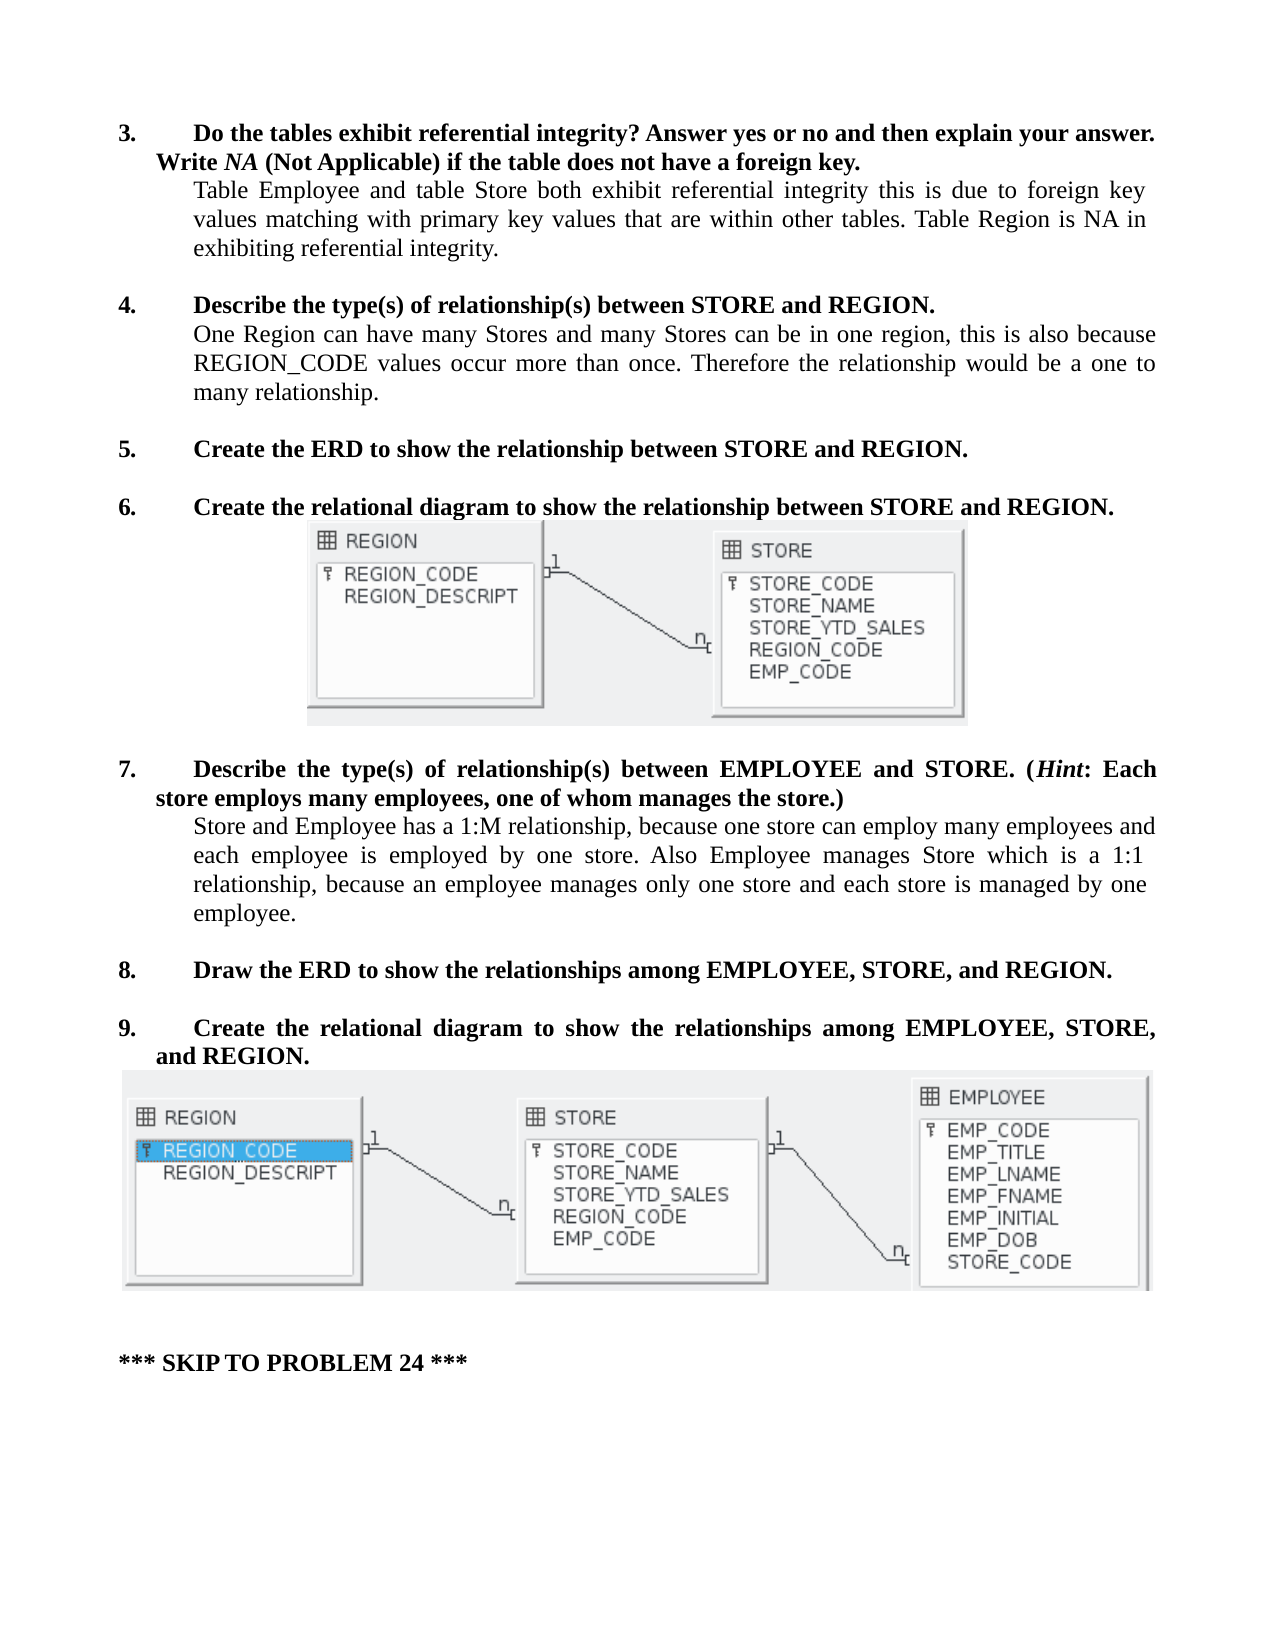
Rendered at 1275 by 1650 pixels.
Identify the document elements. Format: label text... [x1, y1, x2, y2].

text *** SKIP TO PROBLEM 24 *** [118, 1348, 1157, 1377]
list Do the tables exhibit referential integrity? Answer yes or no and then explain your answer. Write NA (Not Applicable) if the table does not have a foreign key. [118, 118, 1157, 176]
list Create the ERD to show the relationship between STORE and REGION. [118, 434, 1157, 463]
text Store and Employee has a 1:M relationship, because one store can employ many employees and each employee is employed by one store. Also Employee manages Store which is a 1:1 relationship, because an employee manages only one store and each store is managed by one employee. [118, 811, 1157, 926]
picture [307, 520, 968, 726]
list Create the relational diagram to show the relationship between STORE and REGION. [118, 492, 1157, 521]
text Table Employee and table Store both exhibit referential integrity this is due to foreign key values matching with primary key values that are within other tables. Table Region is NA in exhibiting referential integrity. [118, 176, 1157, 262]
list Draw the ERD to show the relationships among EMPLOYEE, STORE, and REGION. [118, 955, 1157, 984]
list Create the relational diagram to show the relationships among EMPLOYEE, STORE, and REGION. [118, 1013, 1157, 1070]
list Describe the type(s) of relationship(s) between EMPLOYEE and STORE. (Hint: Each store employs many employees, one of whom manages the store.) [118, 754, 1157, 811]
list Describe the type(s) of relationship(s) between STORE and REGION. [118, 291, 1157, 319]
list One Region can have many Stores and many Stores can be in one region, this is also because REGION_CODE values occur more than once. Therefore the relationship would be a one to many relationship. [156, 319, 1157, 406]
picture [122, 1070, 1154, 1291]
